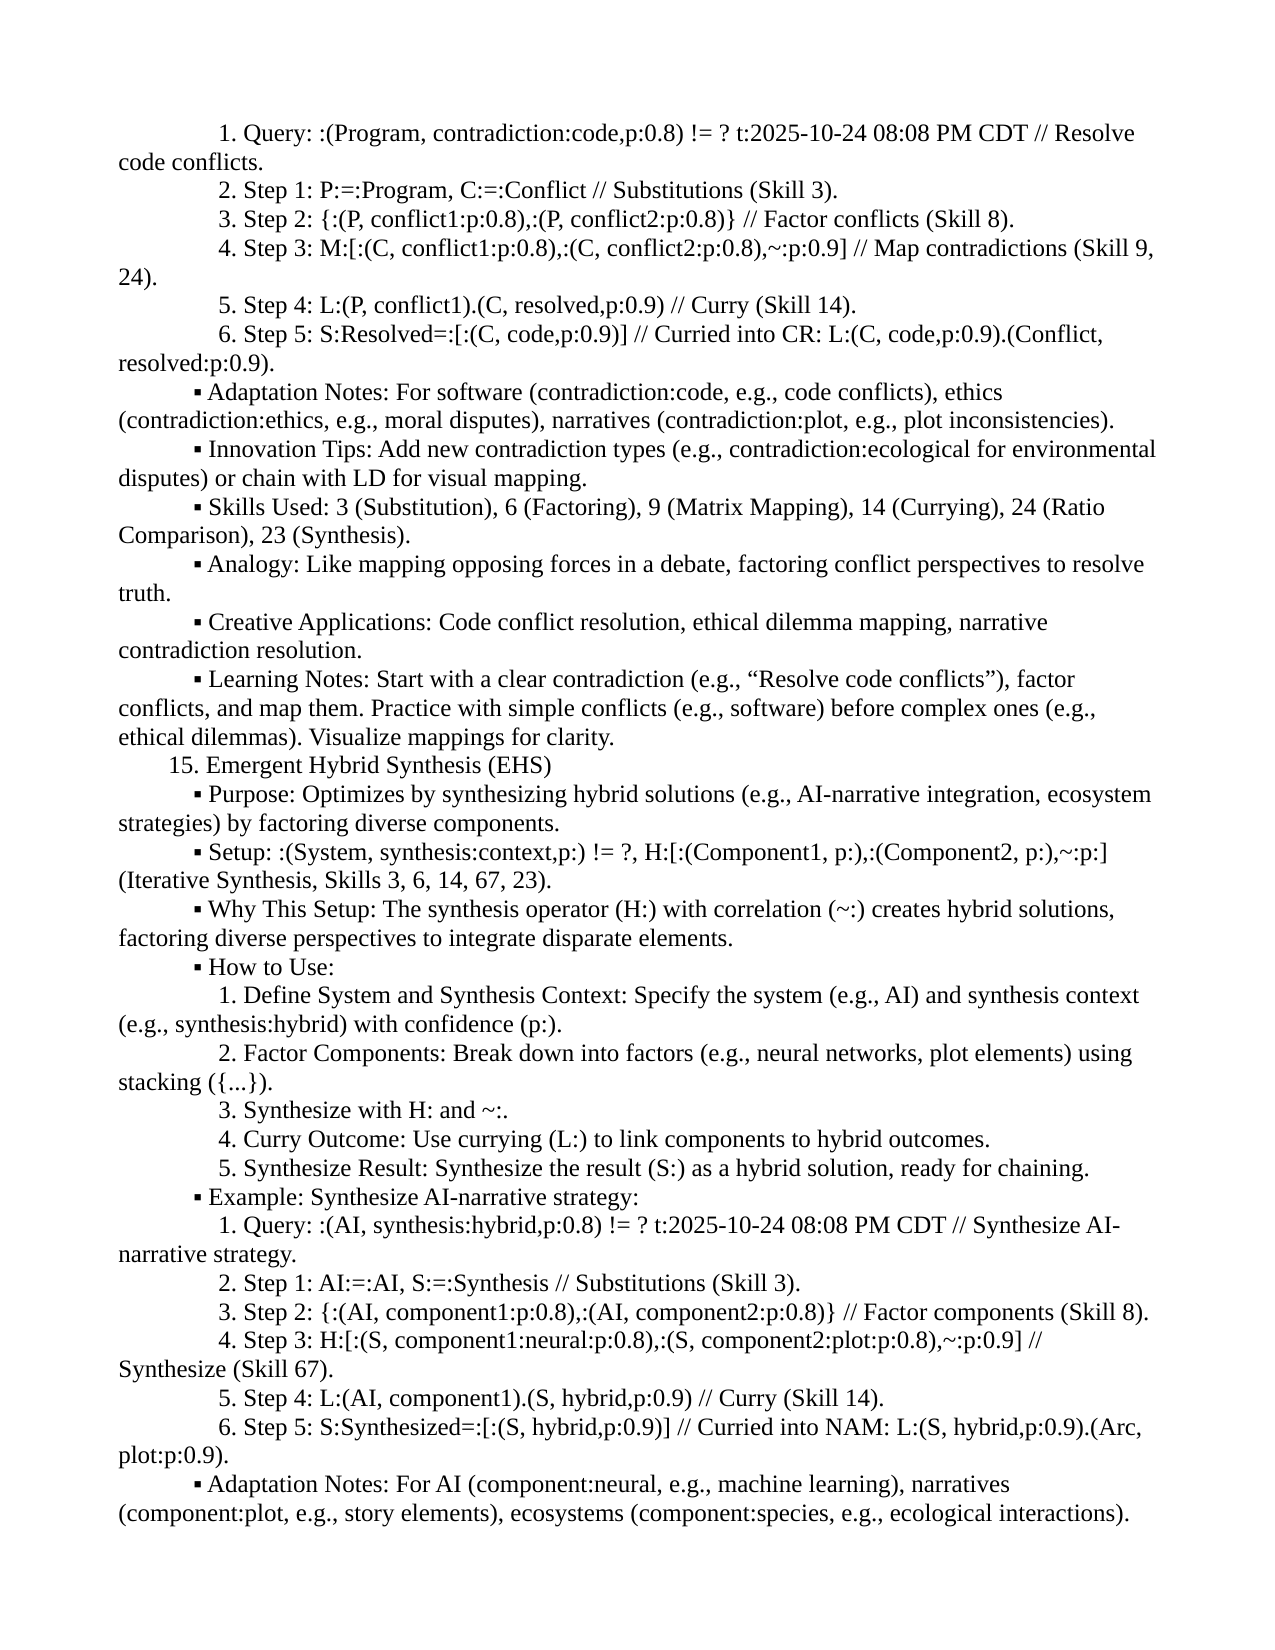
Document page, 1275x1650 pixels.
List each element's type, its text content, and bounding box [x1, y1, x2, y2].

text 1. Query: :(Program, contradiction:code,p:0.8) != ? t:2025-10-24 08:08 PM CDT // Resolve code conflicts. [118, 118, 1157, 176]
text ▪ Why This Setup: The synthesis operator (H:) with correlation (~:) creates hybrid solutions, factoring diverse perspectives to integrate disparate elements. [118, 894, 1157, 952]
text ▪ Setup: :(System, synthesis:context,p:) != ?, H:[:(Component1, p:),:(Component2, p:),~:p:] (Iterative Synthesis, Skills 3, 6, 14, 67, 23). [118, 837, 1157, 894]
text 3. Step 2: {:(AI, component1:p:0.8),:(AI, component2:p:0.8)} // Factor components (Skill 8). [118, 1297, 1157, 1326]
text ▪ Skills Used: 3 (Substitution), 6 (Factoring), 9 (Matrix Mapping), 14 (Currying), 24 (Ratio Comparison), 23 (Synthesis). [118, 492, 1157, 549]
text 2. Factor Components: Break down into factors (e.g., neural networks, plot elements) using stacking ({...}). [118, 1038, 1157, 1096]
text 15. Emergent Hybrid Synthesis (EHS) [118, 751, 1157, 779]
text ▪ Adaptation Notes: For software (contradiction:code, e.g., code conflicts), ethics (contradiction:ethics, e.g., moral disputes), narratives (contradiction:plot, e.g., plot inconsistencies). [118, 377, 1157, 434]
text ▪ Creative Applications: Code conflict resolution, ethical dilemma mapping, narrative contradiction resolution. [118, 607, 1157, 664]
text ▪ Analogy: Like mapping opposing forces in a debate, factoring conflict perspectives to resolve truth. [118, 549, 1157, 607]
text 6. Step 5: S:Resolved=:[:(C, code,p:0.9)] // Curried into CR: L:(C, code,p:0.9).(Conflict, resolved:p:0.9). [118, 319, 1157, 377]
text 4. Step 3: H:[:(S, component1:neural:p:0.8),:(S, component2:plot:p:0.8),~:p:0.9] // Synthesize (Skill 67). [118, 1326, 1157, 1383]
text 4. Curry Outcome: Use currying (L:) to link components to hybrid outcomes. [118, 1124, 1157, 1153]
text ▪ Adaptation Notes: For AI (component:neural, e.g., machine learning), narratives (component:plot, e.g., story elements), ecosystems (component:species, e.g., ecological interactions). [118, 1469, 1157, 1527]
text 2. Step 1: P:=:Program, C:=:Conflict // Substitutions (Skill 3). [118, 176, 1157, 204]
text ▪ Learning Notes: Start with a clear contradiction (e.g., “Resolve code conflicts”), factor conflicts, and map them. Practice with simple conflicts (e.g., software) before complex ones (e.g., ethical dilemmas). Visualize mappings for clarity. [118, 664, 1157, 751]
text 5. Step 4: L:(AI, component1).(S, hybrid,p:0.9) // Curry (Skill 14). [118, 1383, 1157, 1412]
text ▪ Purpose: Optimizes by synthesizing hybrid solutions (e.g., AI-narrative integration, ecosystem strategies) by factoring diverse components. [118, 779, 1157, 837]
text 6. Step 5: S:Synthesized=:[:(S, hybrid,p:0.9)] // Curried into NAM: L:(S, hybrid,p:0.9).(Arc, plot:p:0.9). [118, 1412, 1157, 1469]
text ▪ Innovation Tips: Add new contradiction types (e.g., contradiction:ecological for environmental disputes) or chain with LD for visual mapping. [118, 434, 1157, 492]
text 5. Step 4: L:(P, conflict1).(C, resolved,p:0.9) // Curry (Skill 14). [118, 291, 1157, 319]
text 4. Step 3: M:[:(C, conflict1:p:0.8),:(C, conflict2:p:0.8),~:p:0.9] // Map contradictions (Skill 9, 24). [118, 233, 1157, 291]
text 2. Step 1: AI:=:AI, S:=:Synthesis // Substitutions (Skill 3). [118, 1268, 1157, 1297]
text ▪ How to Use: [118, 952, 1157, 981]
text 5. Synthesize Result: Synthesize the result (S:) as a hybrid solution, ready for chaining. [118, 1153, 1157, 1182]
text 3. Step 2: {:(P, conflict1:p:0.8),:(P, conflict2:p:0.8)} // Factor conflicts (Skill 8). [118, 204, 1157, 233]
text 1. Define System and Synthesis Context: Specify the system (e.g., AI) and synthesis context (e.g., synthesis:hybrid) with confidence (p:). [118, 981, 1157, 1038]
text 1. Query: :(AI, synthesis:hybrid,p:0.8) != ? t:2025-10-24 08:08 PM CDT // Synthesize AI-narrative strategy. [118, 1211, 1157, 1268]
text ▪ Example: Synthesize AI-narrative strategy: [118, 1182, 1157, 1211]
text 3. Synthesize with H: and ~:. [118, 1096, 1157, 1124]
